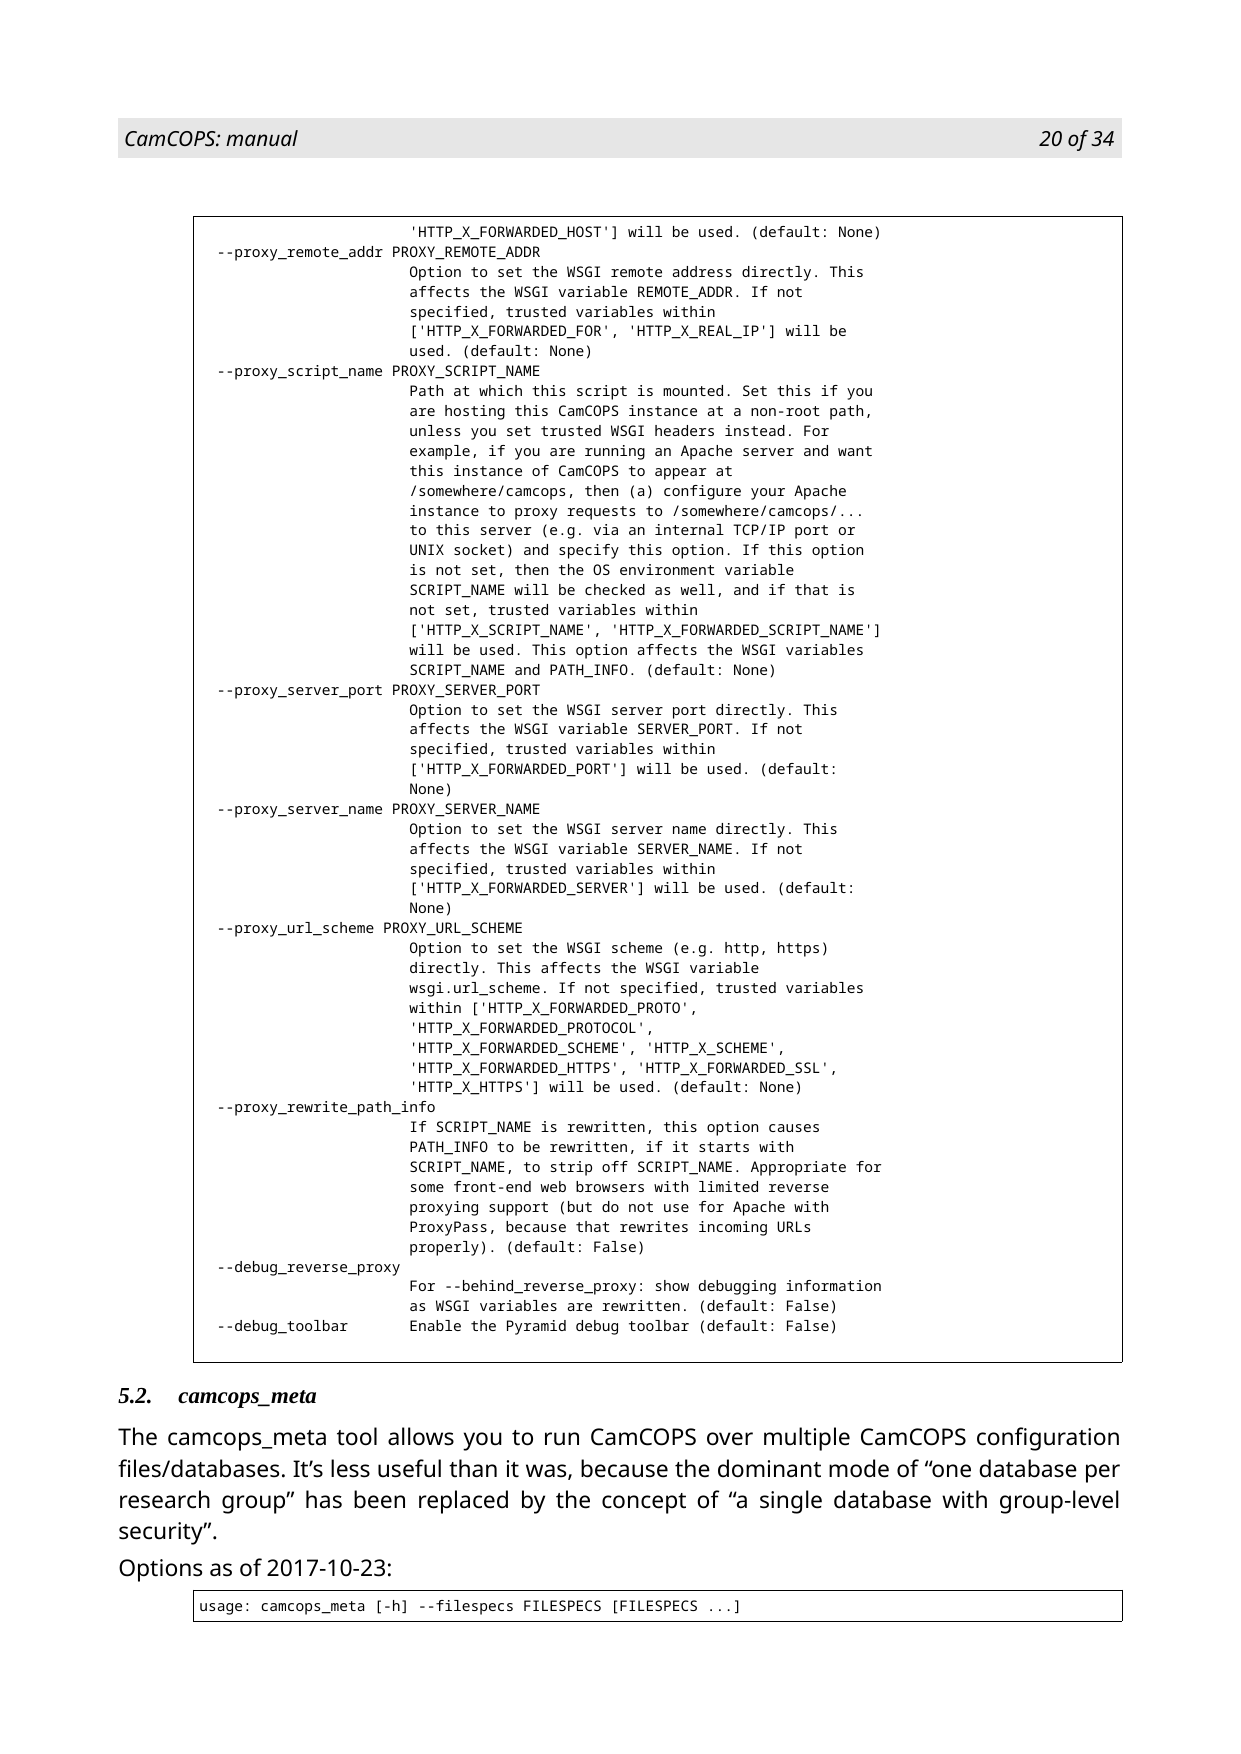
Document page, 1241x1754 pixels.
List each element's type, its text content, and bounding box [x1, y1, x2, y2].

subtitle camcops_meta [118, 1382, 1122, 1409]
text Options as of 2017-10-23: [118, 1552, 1122, 1583]
table_header usage: camcops_meta [-h] --filespecs FILESPECS [FILESPECS ...] [194, 1591, 1122, 1621]
table_header 'HTTP_X_FORWARDED_HOST'] will be used. (default: None) --proxy_remote_addr PROXY_REMOTE_ADDR Option to set the WSGI remote address directly. This affects the WSGI variable REMOTE_ADDR. If not specified, trusted variables within ['HTTP_X_FORWARDED_FOR', 'HTTP_X_REAL_IP'] will be used. (default: None) --proxy_script_name PROXY_SCRIPT_NAME Path at which this script is mounted. Set this if you are hosting this CamCOPS instance at a non-root path, unless you set trusted WSGI headers instead. For example, if you are running an Apache server and want this instance of CamCOPS to appear at /somewhere/camcops, then (a) configure your Apache instance to proxy requests to /somewhere/camcops/... to this server (e.g. via an internal TCP/IP port or UNIX socket) and specify this option. If this option is not set, then the OS environment variable SCRIPT_NAME will be checked as well, and if that is not set, trusted variables within ['HTTP_X_SCRIPT_NAME', 'HTTP_X_FORWARDED_SCRIPT_NAME'] will be used. This option affects the WSGI variables SCRIPT_NAME and PATH_INFO. (default: None) --proxy_server_port PROXY_SERVER_PORT Option to set the WSGI server port directly. This affects the WSGI variable SERVER_PORT. If not specified, trusted variables within ['HTTP_X_FORWARDED_PORT'] will be used. (default: None) --proxy_server_name PROXY_SERVER_NAME Option to set the WSGI server name directly. This affects the WSGI variable SERVER_NAME. If not specified, trusted variables within ['HTTP_X_FORWARDED_SERVER'] will be used. (default: None) --proxy_url_scheme PROXY_URL_SCHEME Option to set the WSGI scheme (e.g. http, https) directly. This affects the WSGI variable wsgi.url_scheme. If not specified, trusted variables within ['HTTP_X_FORWARDED_PROTO', 'HTTP_X_FORWARDED_PROTOCOL', 'HTTP_X_FORWARDED_SCHEME', 'HTTP_X_SCHEME', 'HTTP_X_FORWARDED_HTTPS', 'HTTP_X_FORWARDED_SSL', 'HTTP_X_HTTPS'] will be used. (default: None) --proxy_rewrite_path_info If SCRIPT_NAME is rewritten, this option causes PATH_INFO to be rewritten, if it starts with SCRIPT_NAME, to strip off SCRIPT_NAME. Appropriate for some front-end web browsers with limited reverse proxying support (but do not use for Apache with ProxyPass, because that rewrites incoming URLs properly). (default: False) --debug_reverse_proxy For --behind_reverse_proxy: show debugging information as WSGI variables are rewritten. (default: False) --debug_toolbar Enable the Pyramid debug toolbar (default: False) [194, 217, 1122, 1362]
text The camcops_meta tool allows you to run CamCOPS over multiple CamCOPS configuration files/databases. It’s less useful than it was, because the dominant mode of “one database per research group” has been replaced by the concept of “a single database with group-level security”. [118, 1421, 1122, 1546]
